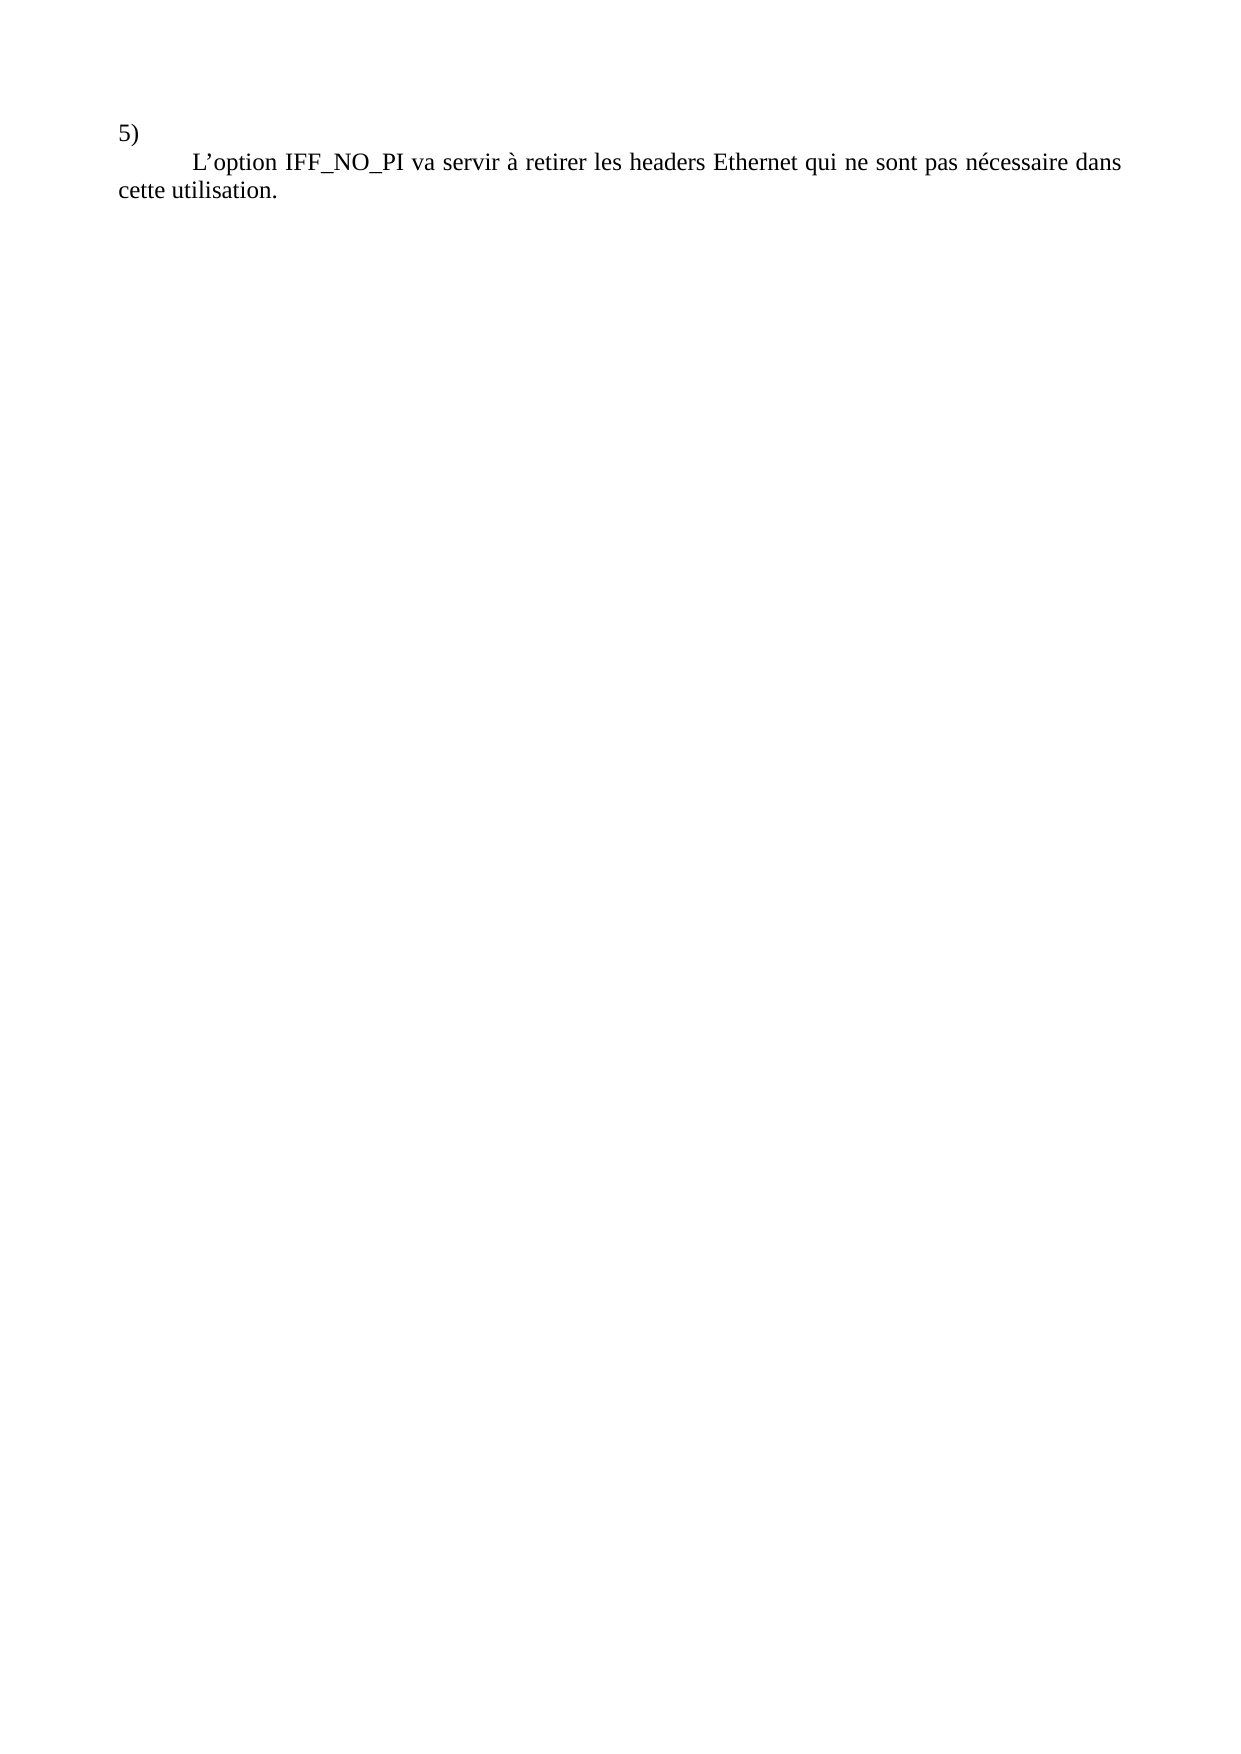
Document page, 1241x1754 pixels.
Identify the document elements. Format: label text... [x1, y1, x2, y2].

text L’option IFF_NO_PI va servir à retirer les headers Ethernet qui ne sont pas nécessaire dans cette utilisation. [118, 147, 1122, 204]
text 5) [118, 118, 1122, 147]
